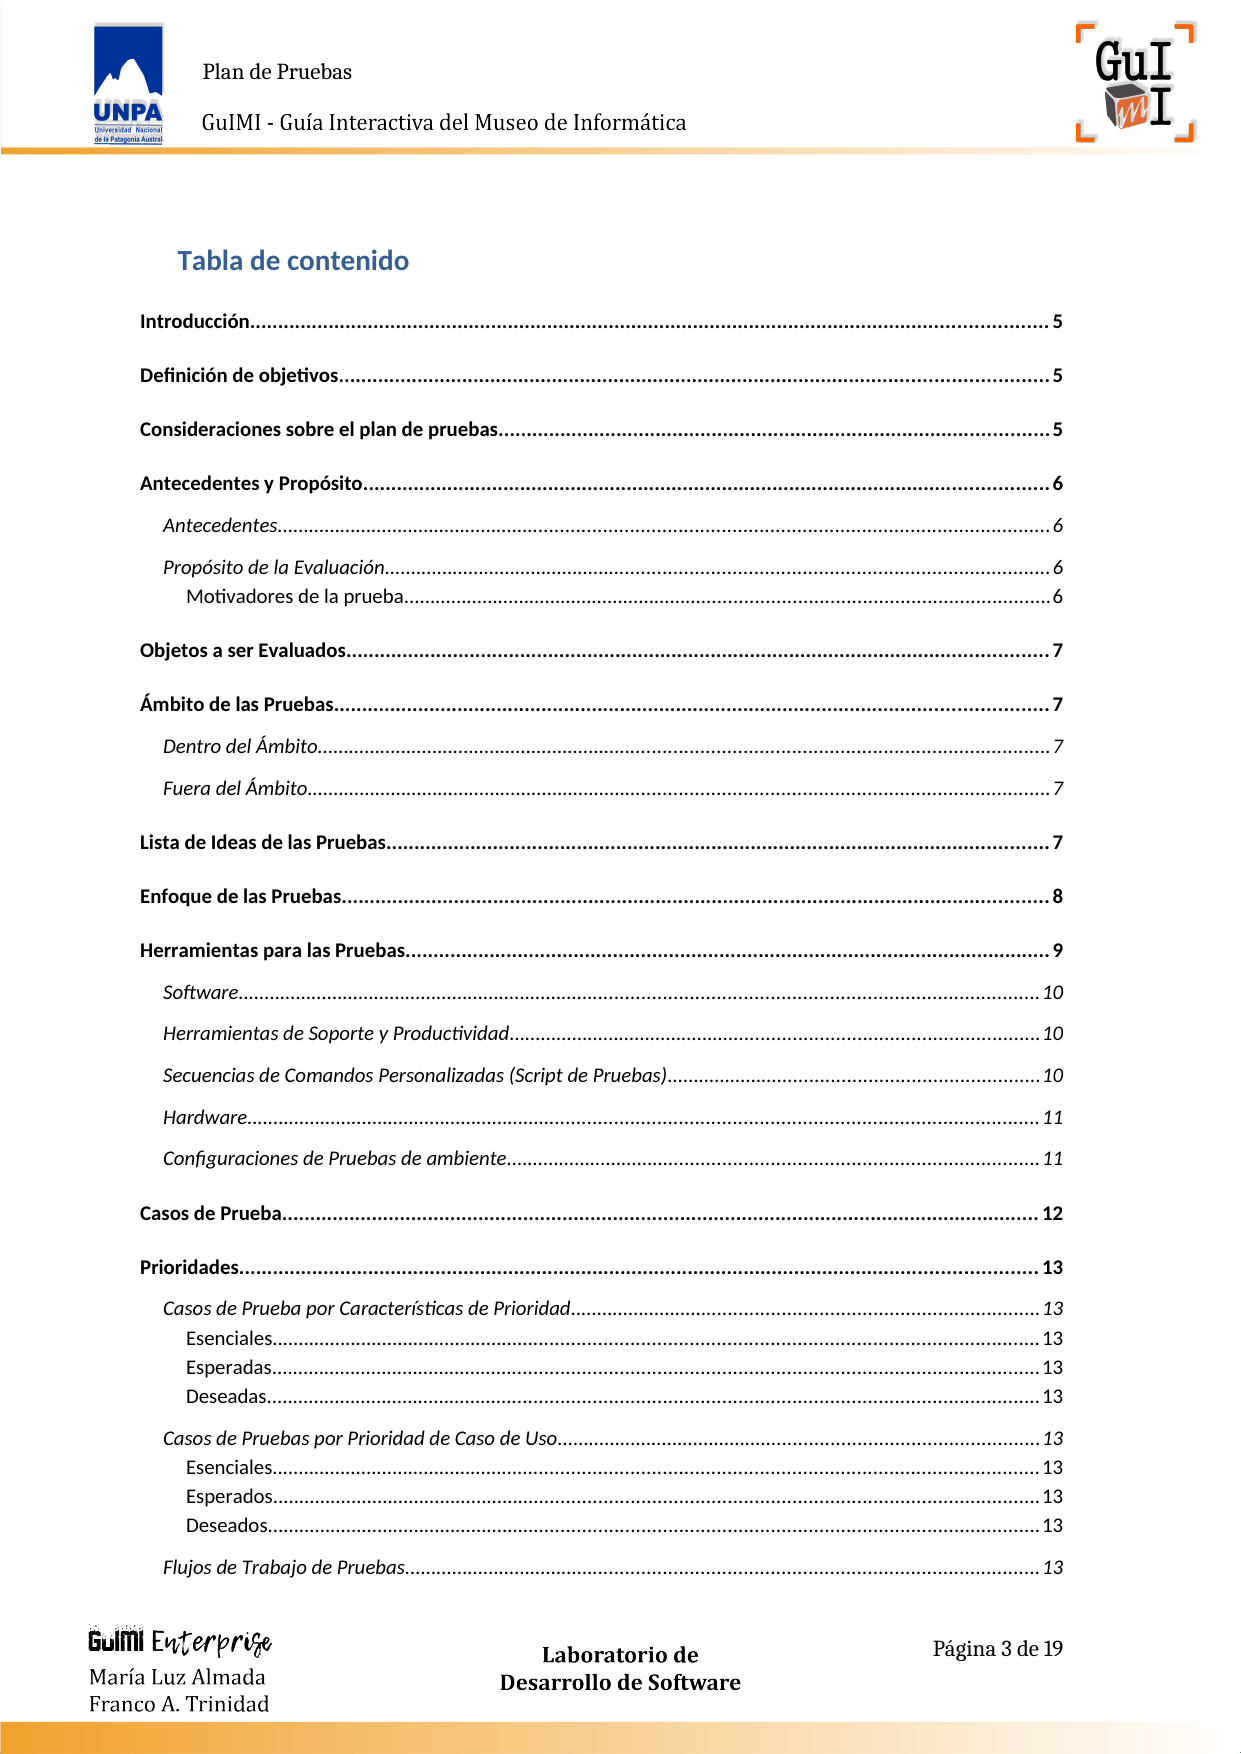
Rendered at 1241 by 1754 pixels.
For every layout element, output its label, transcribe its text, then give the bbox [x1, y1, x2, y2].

text Deseadas 13 [186, 1383, 1063, 1408]
text Dentro del Ámbito 7 [163, 733, 1063, 758]
text Esperadas 13 [186, 1354, 1063, 1379]
text Ámbito de las Pruebas 7 [140, 691, 1063, 717]
text Propósito de la Evaluación 6 [163, 554, 1063, 579]
text Hardware 11 [163, 1104, 1063, 1129]
text Casos de Prueba por Características de Prioridad 13 [163, 1296, 1063, 1321]
picture [0, 0, 1241, 155]
text Prioridades 13 [140, 1254, 1063, 1279]
text Esperados 13 [186, 1483, 1063, 1508]
text Deseados 13 [186, 1512, 1063, 1538]
text Herramientas para las Pruebas 9 [140, 937, 1063, 963]
text Definición de objetivos. 5 [140, 362, 1063, 388]
text Introducción. 5 [140, 308, 1063, 333]
text Objetos a ser Evaluados 7 [140, 637, 1063, 663]
text Configuraciones de Pruebas de ambiente 11 [163, 1146, 1063, 1171]
text Antecedentes 6 [163, 512, 1063, 538]
text Secuencias de Comandos Personalizadas (Script de Pruebas) 10 [163, 1062, 1063, 1088]
text Motivadores de la prueba 6 [186, 583, 1063, 608]
text Antecedentes y Propósito 6 [140, 471, 1063, 496]
text Casos de Prueba 12 [140, 1200, 1063, 1225]
text Herramientas de Soporte y Productividad 10 [163, 1021, 1063, 1046]
text Enfoque de las Pruebas 8 [140, 883, 1063, 908]
text Flujos de Trabajo de Pruebas 13 [163, 1554, 1063, 1579]
subtitle Tabla de contenido [177, 242, 1063, 278]
text Software 10 [163, 979, 1063, 1004]
text Casos de Pruebas por Prioridad de Caso de Uso 13 [163, 1425, 1063, 1450]
text Esenciales 13 [186, 1454, 1063, 1479]
text Consideraciones sobre el plan de pruebas. 5 [140, 416, 1063, 442]
picture [0, 1613, 1241, 1754]
text Lista de Ideas de las Pruebas 7 [140, 829, 1063, 854]
text Fuera del Ámbito 7 [163, 775, 1063, 800]
text Esenciales 13 [186, 1325, 1063, 1350]
